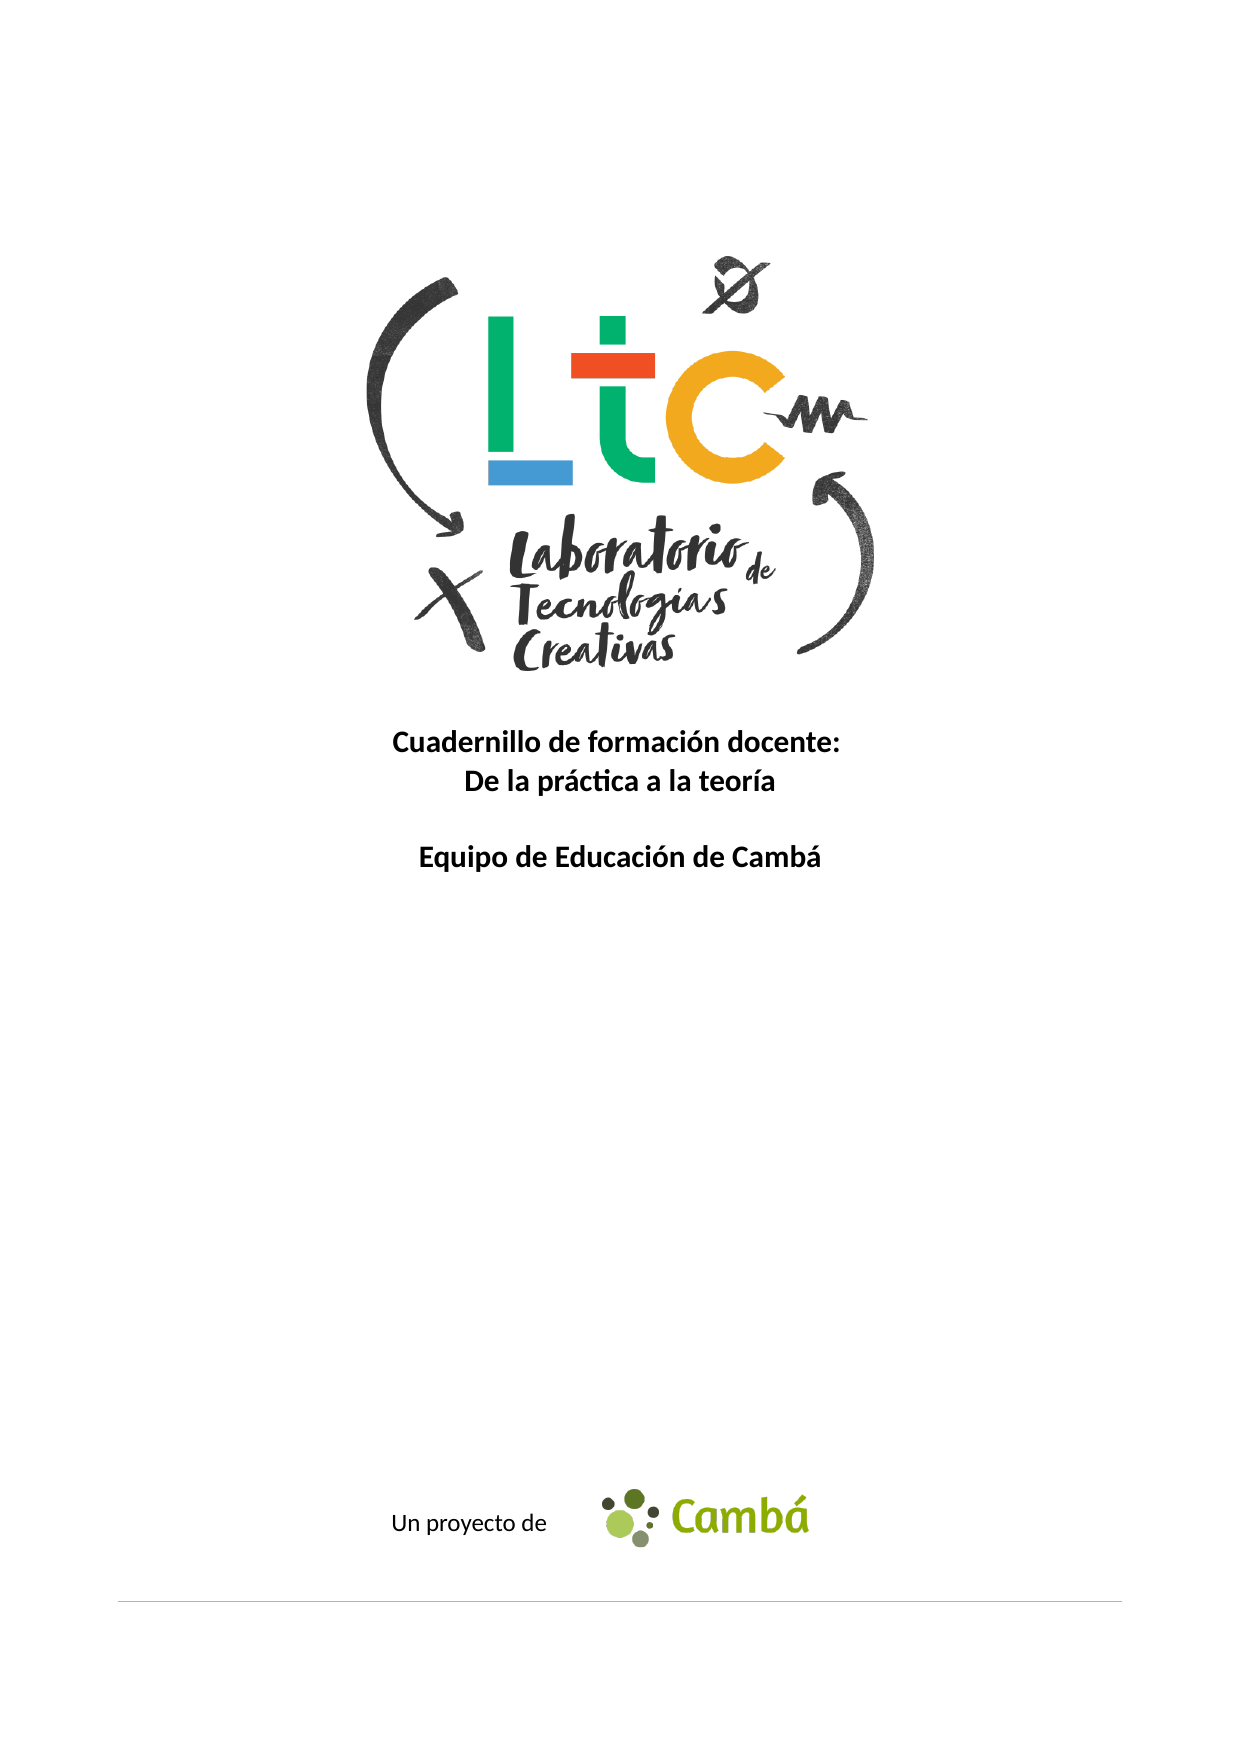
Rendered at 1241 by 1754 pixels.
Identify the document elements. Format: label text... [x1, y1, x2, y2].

text Equipo de Educación de Cambá [118, 837, 1122, 875]
text De la práctica a la teoría [118, 761, 1122, 799]
picture [598, 1485, 812, 1552]
text Un proyecto de [118, 1508, 598, 1538]
text Cuadernillo de formación docente: [118, 723, 1122, 761]
picture [366, 256, 874, 671]
text [812, 1508, 1122, 1538]
